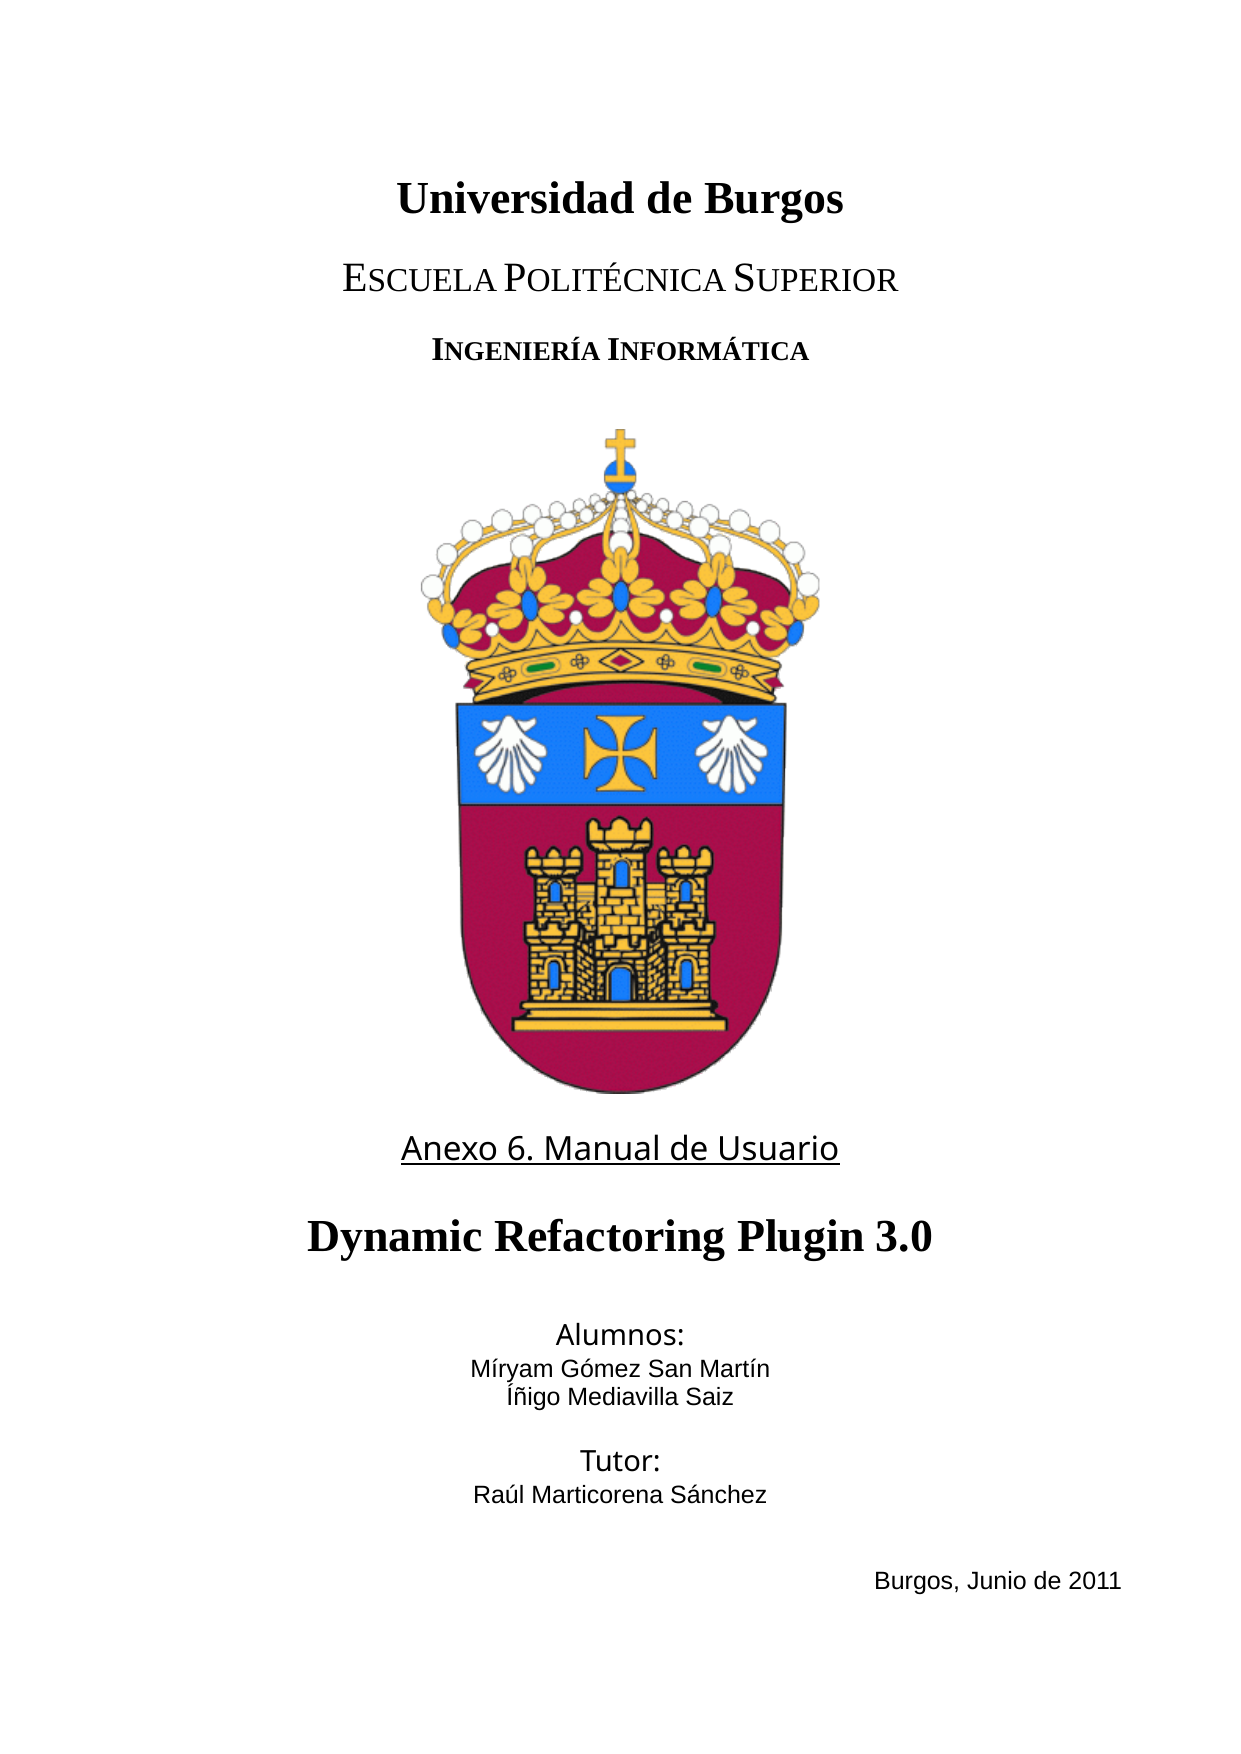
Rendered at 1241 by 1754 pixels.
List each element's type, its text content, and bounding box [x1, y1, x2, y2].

text ESCUELA POLITÉCNICA SUPERIOR [118, 252, 1122, 300]
picture [288, 429, 953, 1094]
text Dynamic Refactoring Plugin 3.0 [118, 1208, 1122, 1261]
text INGENIERÍA INFORMÁTICA [118, 329, 1122, 367]
text Anexo 6. Manual de Usuario [118, 1125, 1122, 1170]
text Universidad de Burgos [118, 171, 1122, 223]
text Alumnos: Míryam Gómez San Martín Íñigo Mediavilla Saiz Tutor: Raúl Marticorena Sánchez [118, 1314, 1122, 1508]
text Burgos, Junio de 2011 [118, 1537, 1122, 1594]
